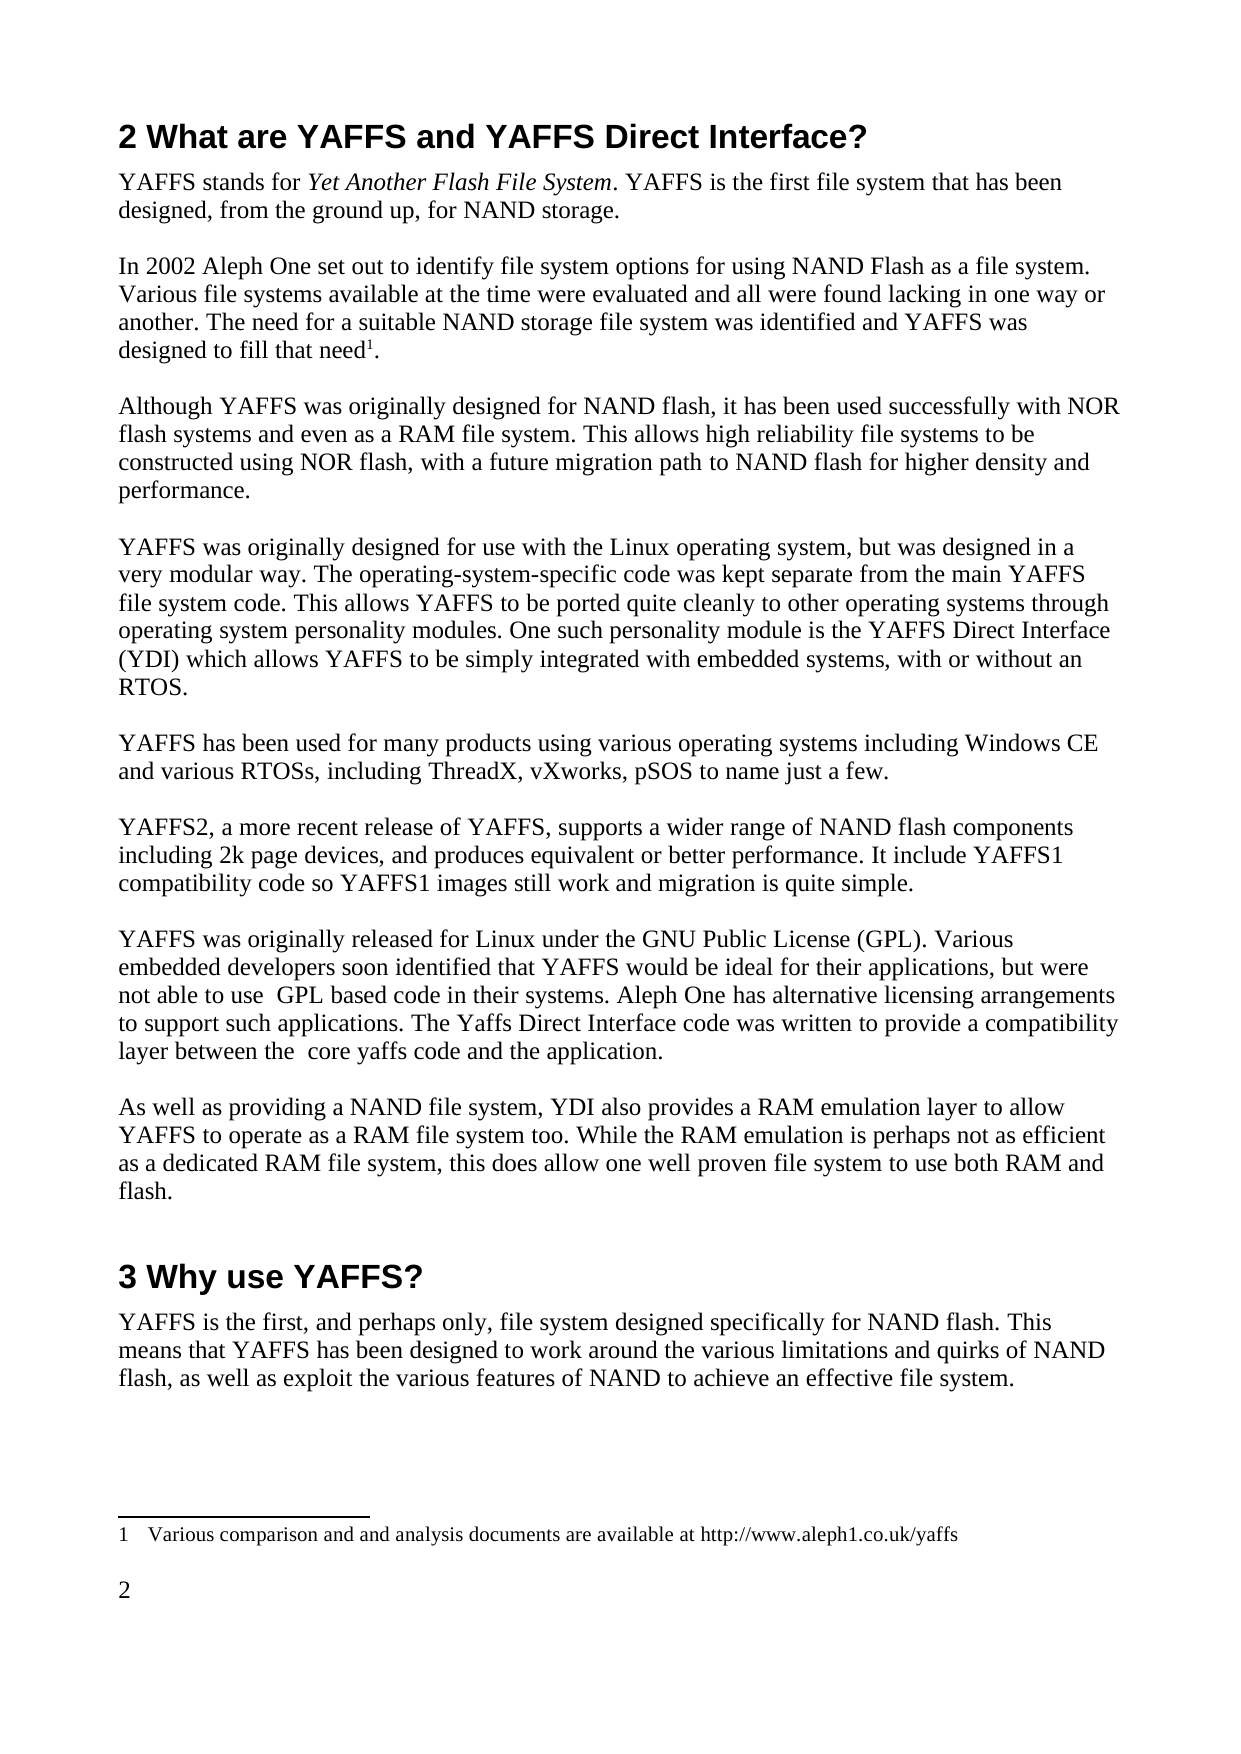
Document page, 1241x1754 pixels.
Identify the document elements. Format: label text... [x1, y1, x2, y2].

text YAFFS has been used for many products using various operating systems including Windows CE and various RTOSs, including ThreadX, vXworks, pSOS to name just a few. [118, 728, 1122, 784]
text YAFFS was originally designed for use with the Linux operating system, but was designed in a very modular way. The operating-system-specific code was kept separate from the main YAFFS file system code. This allows YAFFS to be ported quite cleanly to other operating systems through operating system personality modules. One such personality module is the YAFFS Direct Interface (YDI) which allows YAFFS to be simply integrated with embedded systems, with or without an RTOS. [118, 532, 1122, 701]
text YAFFS2, a more recent release of YAFFS, supports a wider range of NAND flash components including 2k page devices, and produces equivalent or better performance. It include YAFFS1 compatibility code so YAFFS1 images still work and migration is quite simple. [118, 813, 1122, 897]
text YAFFS was originally released for Linux under the GNU Public License (GPL). Various embedded developers soon identified that YAFFS would be ideal for their applications, but were not able to use GPL based code in their systems. Aleph One has alternative licensing arrangements to support such applications. The Yaffs Direct Interface code was written to provide a compatibility layer between the core yaffs code and the application. [118, 925, 1122, 1065]
text In 2002 Aleph One set out to identify file system options for using NAND Flash as a file system. Various file systems available at the time were evaluated and all were found lacking in one way or another. The need for a suitable NAND storage file system was identified and YAFFS was designed to fill that need. [118, 252, 1122, 364]
text Although YAFFS was originally designed for NAND flash, it has been used successfully with NOR flash systems and even as a RAM file system. This allows high reliability file systems to be constructed using NOR flash, with a future migration path to NAND flash for higher density and performance. [118, 392, 1122, 504]
subtitle Why use YAFFS? [118, 1258, 1122, 1295]
text As well as providing a NAND file system, YDI also provides a RAM emulation layer to allow YAFFS to operate as a RAM file system too. While the RAM emulation is perhaps not as efficient as a dedicated RAM file system, this does allow one well proven file system to use both RAM and flash. [118, 1093, 1122, 1205]
text YAFFS stands for Yet Another Flash File System. YAFFS is the first file system that has been designed, from the ground up, for NAND storage. [118, 168, 1122, 224]
subtitle What are YAFFS and YAFFS Direct Interface? [118, 118, 1122, 156]
text YAFFS is the first, and perhaps only, file system designed specifically for NAND flash. This means that YAFFS has been designed to work around the various limitations and quirks of NAND flash, as well as exploit the various features of NAND to achieve an effective file system. [118, 1308, 1122, 1392]
text Various comparison and and analysis documents are available at http://www.aleph1.co.uk/yaffs [118, 1523, 1122, 1546]
